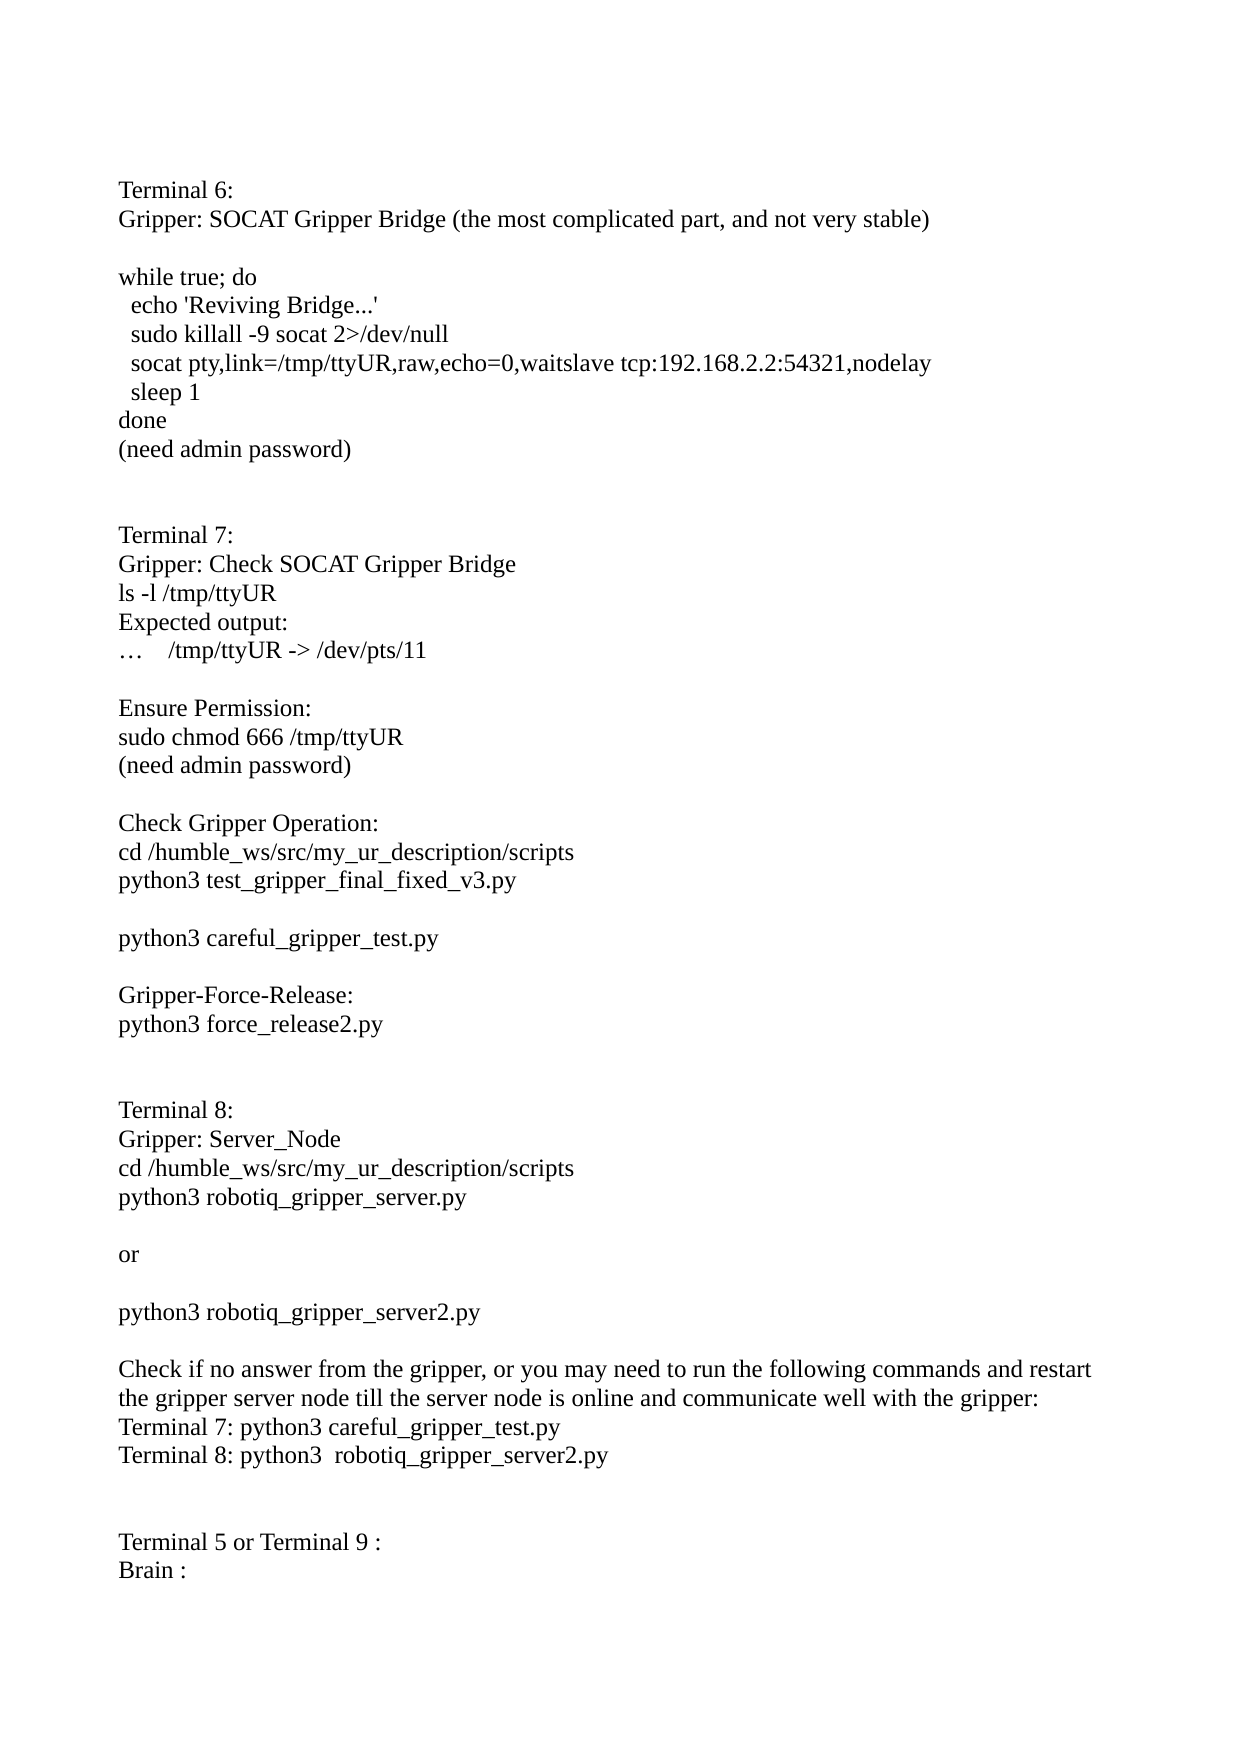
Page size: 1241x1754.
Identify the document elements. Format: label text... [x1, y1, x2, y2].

text Terminal 7: [118, 521, 1122, 549]
text Gripper: SOCAT Gripper Bridge (the most complicated part, and not very stable) [118, 204, 1122, 233]
text done [118, 406, 1122, 434]
text python3 robotiq_gripper_server.py [118, 1182, 1122, 1211]
text (need admin password) [118, 434, 1122, 463]
text python3 robotiq_gripper_server2.py [118, 1297, 1122, 1326]
text python3 test_gripper_final_fixed_v3.py [118, 866, 1122, 894]
text while true; do [118, 262, 1122, 291]
text ls -l /tmp/ttyUR [118, 578, 1122, 607]
text Gripper: Server_Node [118, 1124, 1122, 1153]
text Expected output: [118, 607, 1122, 636]
text sudo killall -9 socat 2>/dev/null [118, 319, 1122, 348]
text Terminal 7: python3 careful_gripper_test.py [118, 1412, 1122, 1441]
text Gripper: Check SOCAT Gripper Bridge [118, 549, 1122, 578]
text python3 careful_gripper_test.py [118, 923, 1122, 952]
text python3 force_release2.py [118, 1009, 1122, 1038]
text Ensure Permission: [118, 693, 1122, 722]
text cd /humble_ws/src/my_ur_description/scripts [118, 837, 1122, 866]
text socat pty,link=/tmp/ttyUR,raw,echo=0,waitslave tcp:192.168.2.2:54321,nodelay [118, 348, 1122, 377]
text sleep 1 [118, 377, 1122, 406]
text Check Gripper Operation: [118, 808, 1122, 837]
text or [118, 1239, 1122, 1268]
text Terminal 5 or Terminal 9 : [118, 1527, 1122, 1556]
text Brain : [118, 1556, 1122, 1584]
text Terminal 8: python3 robotiq_gripper_server2.py [118, 1441, 1122, 1469]
text Terminal 6: [118, 176, 1122, 204]
text cd /humble_ws/src/my_ur_description/scripts [118, 1153, 1122, 1182]
text (need admin password) [118, 751, 1122, 779]
text Gripper-Force-Release: [118, 981, 1122, 1009]
text Check if no answer from the gripper, or you may need to run the following commands and restart the gripper server node till the server node is online and communicate well with the gripper: [118, 1354, 1122, 1412]
text Terminal 8: [118, 1096, 1122, 1124]
text sudo chmod 666 /tmp/ttyUR [118, 722, 1122, 751]
text … /tmp/ttyUR -> /dev/pts/11 [118, 636, 1122, 664]
text echo 'Reviving Bridge...' [118, 291, 1122, 319]
